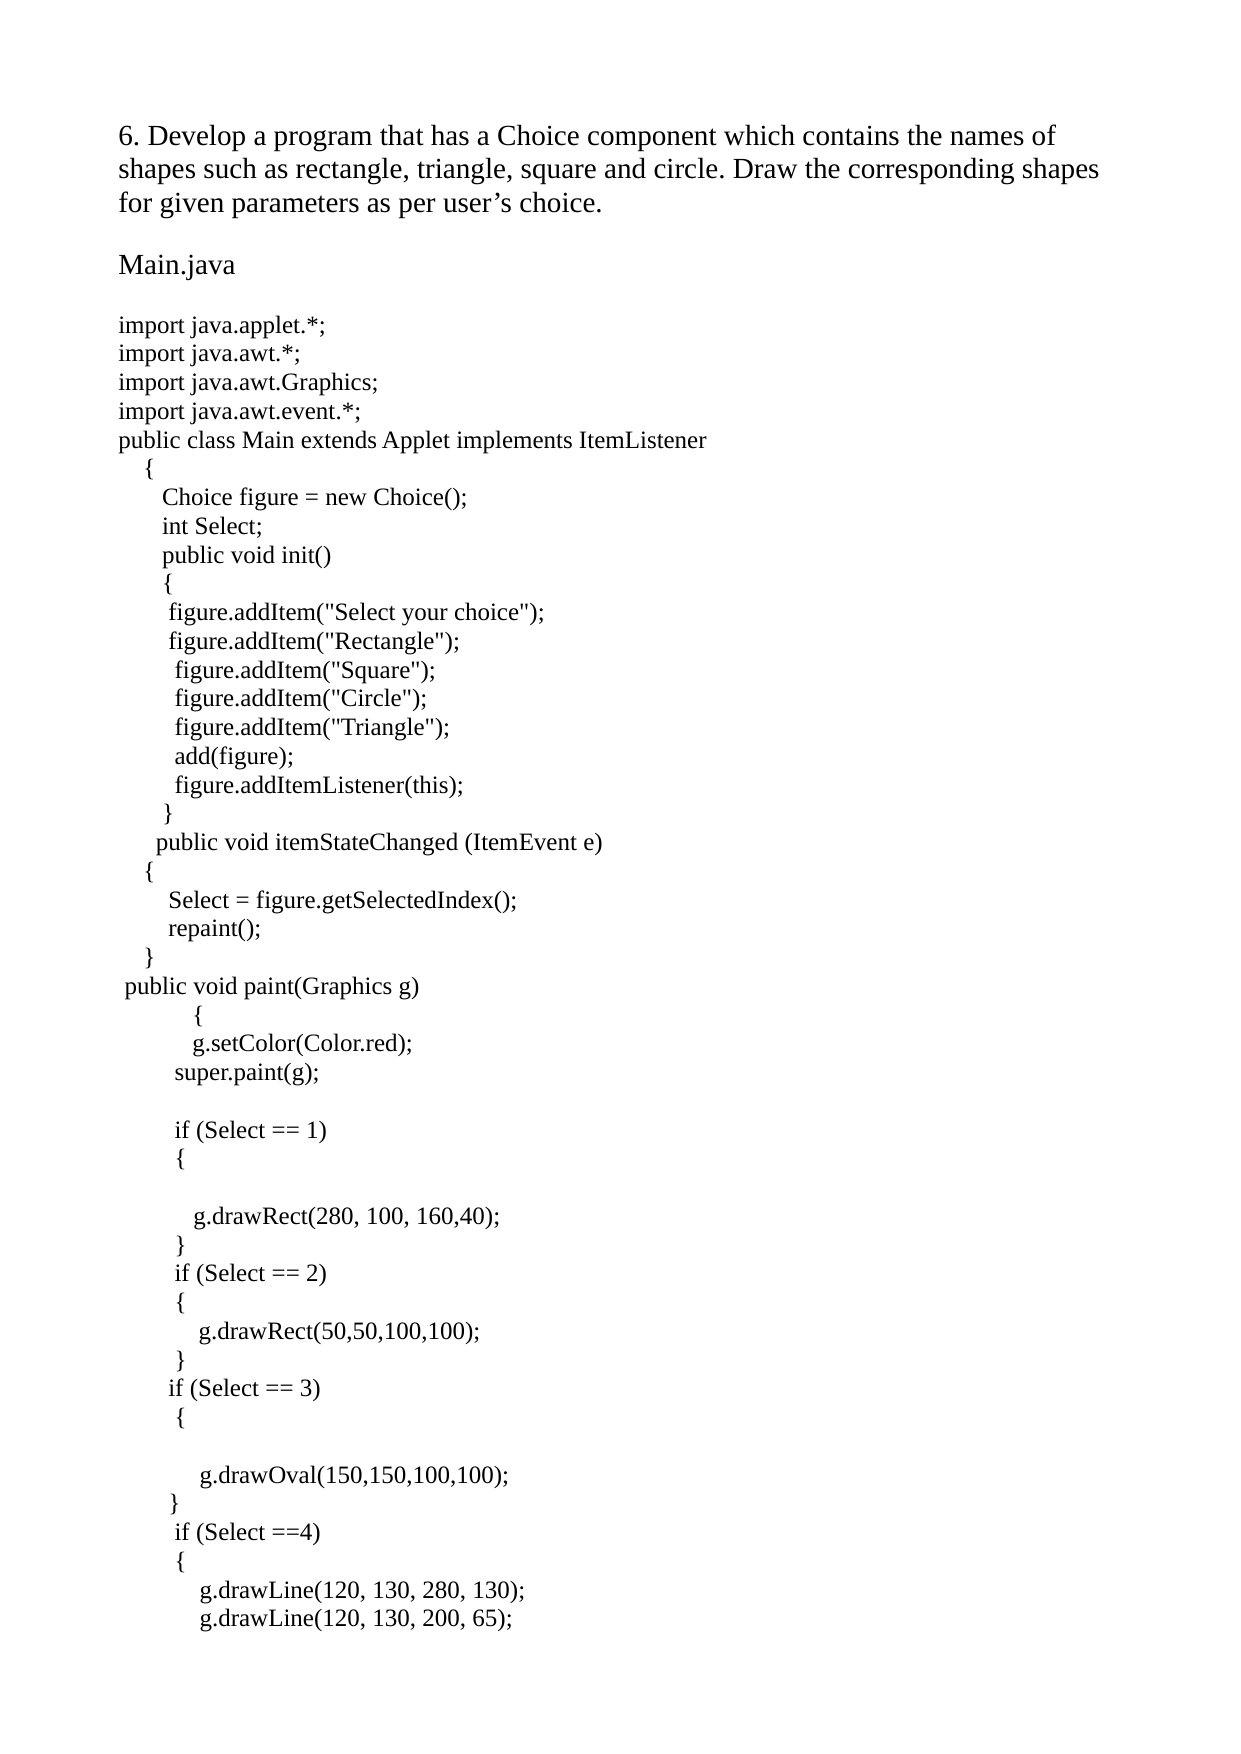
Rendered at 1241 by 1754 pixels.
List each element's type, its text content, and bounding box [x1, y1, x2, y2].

text public void paint(Graphics g) [118, 971, 1122, 1000]
text add(figure); [118, 741, 1122, 770]
text figure.addItemListener(this); [118, 770, 1122, 798]
text Choice figure = new Choice(); [118, 482, 1122, 511]
text import java.awt.Graphics; [118, 367, 1122, 396]
text { [118, 1000, 1122, 1028]
text } [118, 1488, 1122, 1517]
text Main.java [118, 247, 1122, 281]
text figure.addItem("Rectangle"); [118, 626, 1122, 655]
text } [118, 1345, 1122, 1373]
text public void init() [118, 540, 1122, 568]
text { [118, 1143, 1122, 1172]
text import java.applet.*; [118, 310, 1122, 338]
text import java.awt.event.*; [118, 396, 1122, 425]
text g.drawRect(280, 100, 160,40); [118, 1201, 1122, 1230]
text int Select; [118, 511, 1122, 540]
text if (Select == 1) [118, 1115, 1122, 1143]
text if (Select ==4) [118, 1517, 1122, 1546]
text repaint(); [118, 913, 1122, 942]
text figure.addItem("Triangle"); [118, 712, 1122, 741]
text } [118, 798, 1122, 827]
text figure.addItem("Select your choice"); [118, 597, 1122, 626]
text figure.addItem("Circle"); [118, 683, 1122, 712]
text public void itemStateChanged (ItemEvent e) [118, 827, 1122, 856]
text g.drawLine(120, 130, 280, 130); [118, 1575, 1122, 1603]
text } [118, 942, 1122, 971]
text figure.addItem("Square"); [118, 655, 1122, 683]
text { [118, 568, 1122, 597]
text { [118, 1287, 1122, 1316]
text g.drawLine(120, 130, 200, 65); [118, 1603, 1122, 1632]
text if (Select == 2) [118, 1258, 1122, 1287]
text super.paint(g); [118, 1057, 1122, 1086]
text g.drawOval(150,150,100,100); [118, 1460, 1122, 1488]
text Select = figure.getSelectedIndex(); [118, 885, 1122, 913]
text g.drawRect(50,50,100,100); [118, 1316, 1122, 1345]
text { [118, 1546, 1122, 1575]
text public class Main extends Applet implements ItemListener [118, 425, 1122, 453]
text { [118, 453, 1122, 482]
text } [118, 1230, 1122, 1258]
text { [118, 1402, 1122, 1431]
text g.setColor(Color.red); [118, 1028, 1122, 1057]
text { [118, 856, 1122, 885]
text 6. Develop a program that has a Choice component which contains the names of shapes such as rectangle, triangle, square and circle. Draw the corresponding shapes for given parameters as per user’s choice. [118, 118, 1122, 219]
text import java.awt.*; [118, 338, 1122, 367]
text if (Select == 3) [118, 1373, 1122, 1402]
